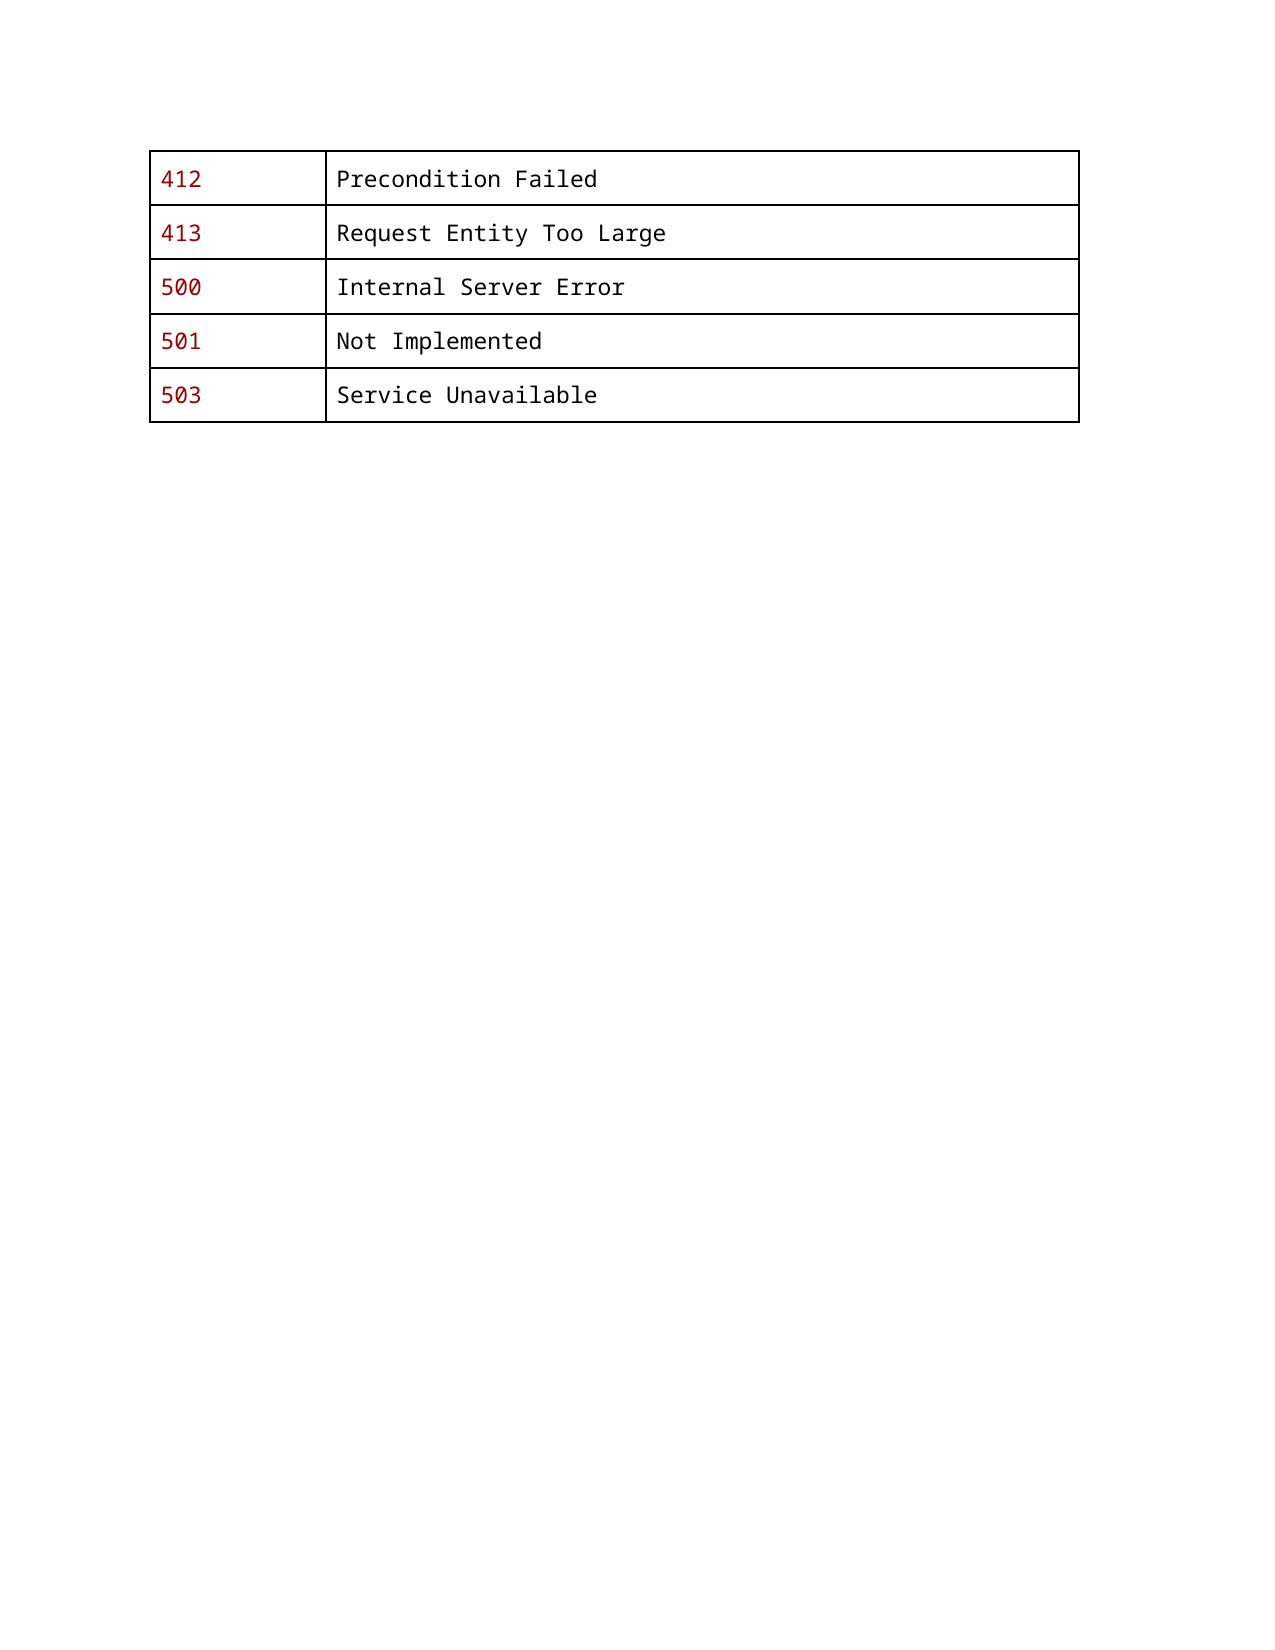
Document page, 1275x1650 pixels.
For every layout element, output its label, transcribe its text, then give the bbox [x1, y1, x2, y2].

table_cell 413 [151, 206, 325, 258]
table_cell 503 [151, 369, 325, 421]
table_cell Not Implemented [327, 315, 1078, 367]
table_cell 500 [151, 260, 325, 312]
table_cell Internal Server Error [327, 260, 1078, 312]
table_cell 412 [151, 152, 325, 204]
table_cell Precondition Failed [327, 152, 1078, 204]
table_cell Request Entity Too Large [327, 206, 1078, 258]
table_cell 501 [151, 315, 325, 367]
table_cell Service Unavailable [327, 369, 1078, 421]
